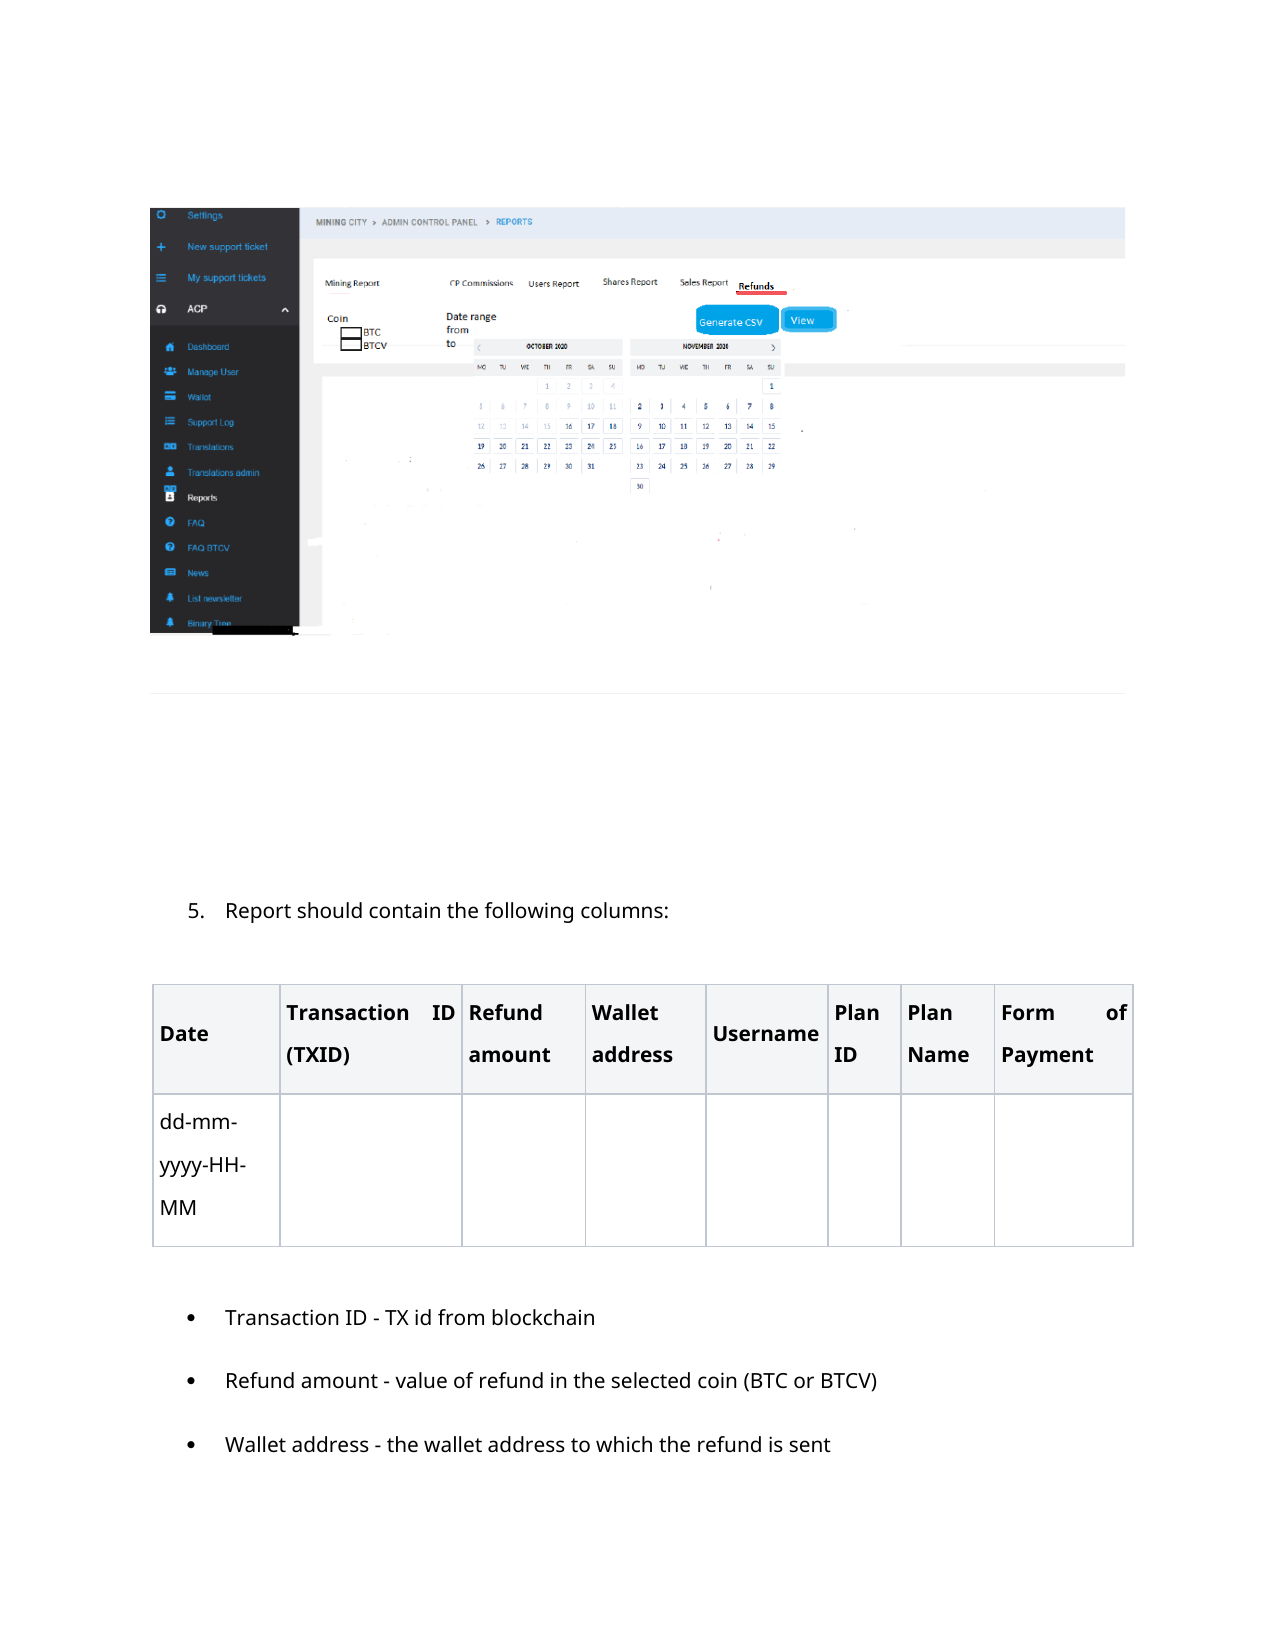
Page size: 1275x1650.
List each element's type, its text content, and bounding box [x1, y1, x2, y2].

table_header Plan Name [902, 985, 994, 1093]
list Refund amount - value of refund in the selected coin (BTC or BTCV) [187, 1366, 1125, 1395]
table_header Date [154, 985, 279, 1093]
table_header Transaction ID (TXID) [281, 985, 461, 1093]
table_cell [902, 1095, 994, 1246]
table_cell [586, 1095, 705, 1246]
table_header Refund amount [463, 985, 585, 1093]
table_header Plan ID [829, 985, 900, 1093]
list Transaction ID - TX id from blockchain [187, 1303, 1125, 1331]
table_cell [707, 1095, 827, 1246]
list Report should contain the following columns: [187, 896, 1125, 924]
table_cell [281, 1095, 461, 1246]
table_cell dd-mm-yyyy-HH-MM [154, 1095, 279, 1246]
table_cell [995, 1095, 1132, 1246]
list Wallet address - the wallet address to which the refund is sent [187, 1430, 1125, 1458]
table_cell [829, 1095, 900, 1246]
table_header Wallet address [586, 985, 705, 1093]
table_cell [463, 1095, 585, 1246]
table_header Username [707, 985, 827, 1093]
table_header Form of Payment [995, 985, 1132, 1093]
